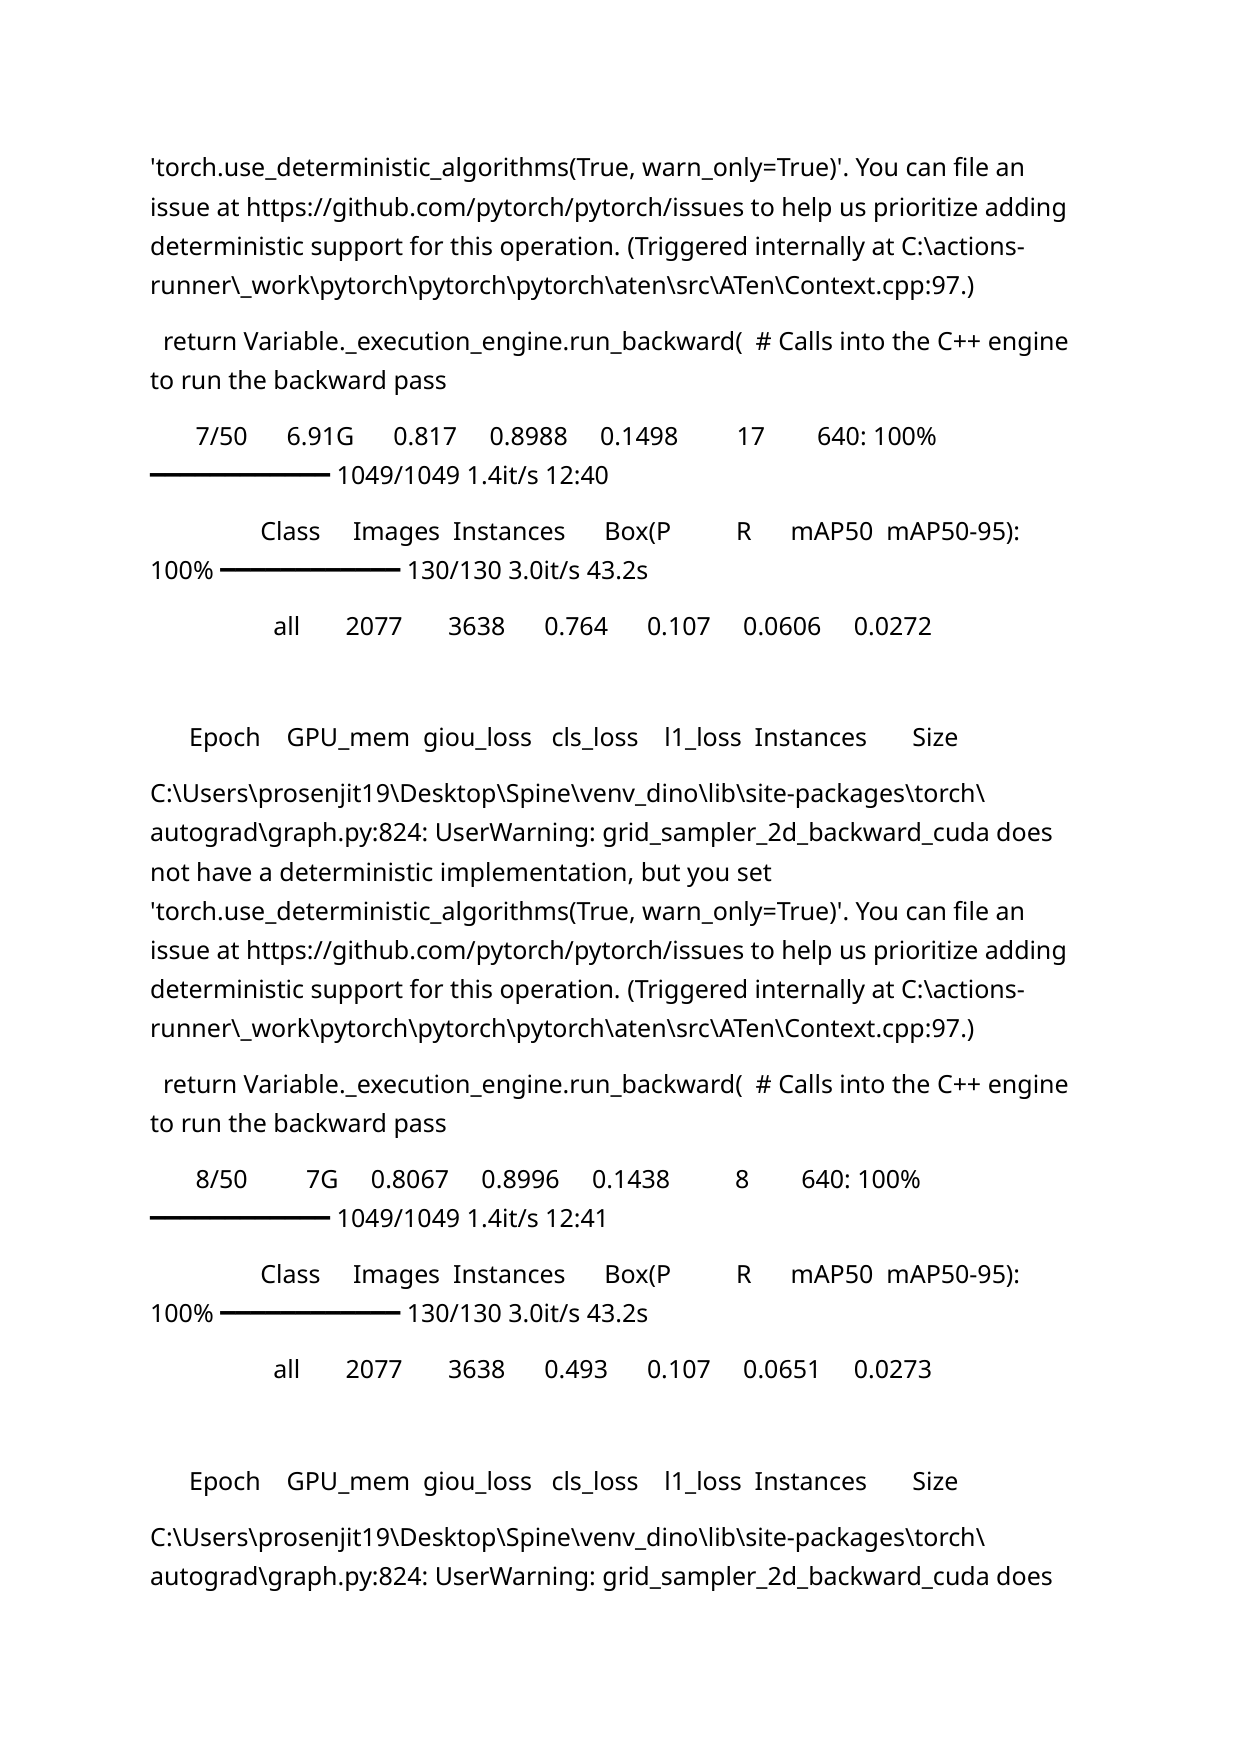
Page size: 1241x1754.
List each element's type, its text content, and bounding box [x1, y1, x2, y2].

text C:\Users\prosenjit19\Desktop\Spine\venv_dino\lib\site-packages\torch\autograd\graph.py:824: UserWarning: grid_sampler_2d_backward_cuda does not have a deterministic implementation, but you set 'torch.use_deterministic_algorithms(True, warn_only=True)'. You can file an issue at https://github.com/pytorch/pytorch/issues to help us prioritize adding deterministic support for this operation. (Triggered internally at C:\actions-runner\_work\pytorch\pytorch\pytorch\aten\src\ATen\Context.cpp:97.) [150, 776, 1090, 1045]
text 7/50 6.91G 0.817 0.8988 0.1498 17 640: 100% ━━━━━━━━━━━━ 1049/1049 1.4it/s 12:40 [150, 418, 1090, 492]
text 'torch.use_deterministic_algorithms(True, warn_only=True)'. You can file an issue at https://github.com/pytorch/pytorch/issues to help us prioritize adding deterministic support for this operation. (Triggered internally at C:\actions-runner\_work\pytorch\pytorch\pytorch\aten\src\ATen\Context.cpp:97.) [150, 150, 1090, 302]
text Class Images Instances Box(P R mAP50 mAP50-95): 100% ━━━━━━━━━━━━ 130/130 3.0it/s 43.2s [150, 513, 1090, 587]
text return Variable._execution_engine.run_backward( # Calls into the C++ engine to run the backward pass [150, 1067, 1090, 1140]
text Epoch GPU_mem giou_loss cls_loss l1_loss Instances Size [150, 1463, 1090, 1497]
text all 2077 3638 0.764 0.107 0.0606 0.0272 [150, 608, 1090, 642]
text all 2077 3638 0.493 0.107 0.0651 0.0273 [150, 1352, 1090, 1386]
text Epoch GPU_mem giou_loss cls_loss l1_loss Instances Size [150, 720, 1090, 754]
text return Variable._execution_engine.run_backward( # Calls into the C++ engine to run the backward pass [150, 323, 1090, 397]
text 8/50 7G 0.8067 0.8996 0.1438 8 640: 100% ━━━━━━━━━━━━ 1049/1049 1.4it/s 12:41 [150, 1162, 1090, 1235]
text C:\Users\prosenjit19\Desktop\Spine\venv_dino\lib\site-packages\torch\autograd\graph.py:824: UserWarning: grid_sampler_2d_backward_cuda does [150, 1519, 1090, 1592]
text Class Images Instances Box(P R mAP50 mAP50-95): 100% ━━━━━━━━━━━━ 130/130 3.0it/s 43.2s [150, 1257, 1090, 1330]
